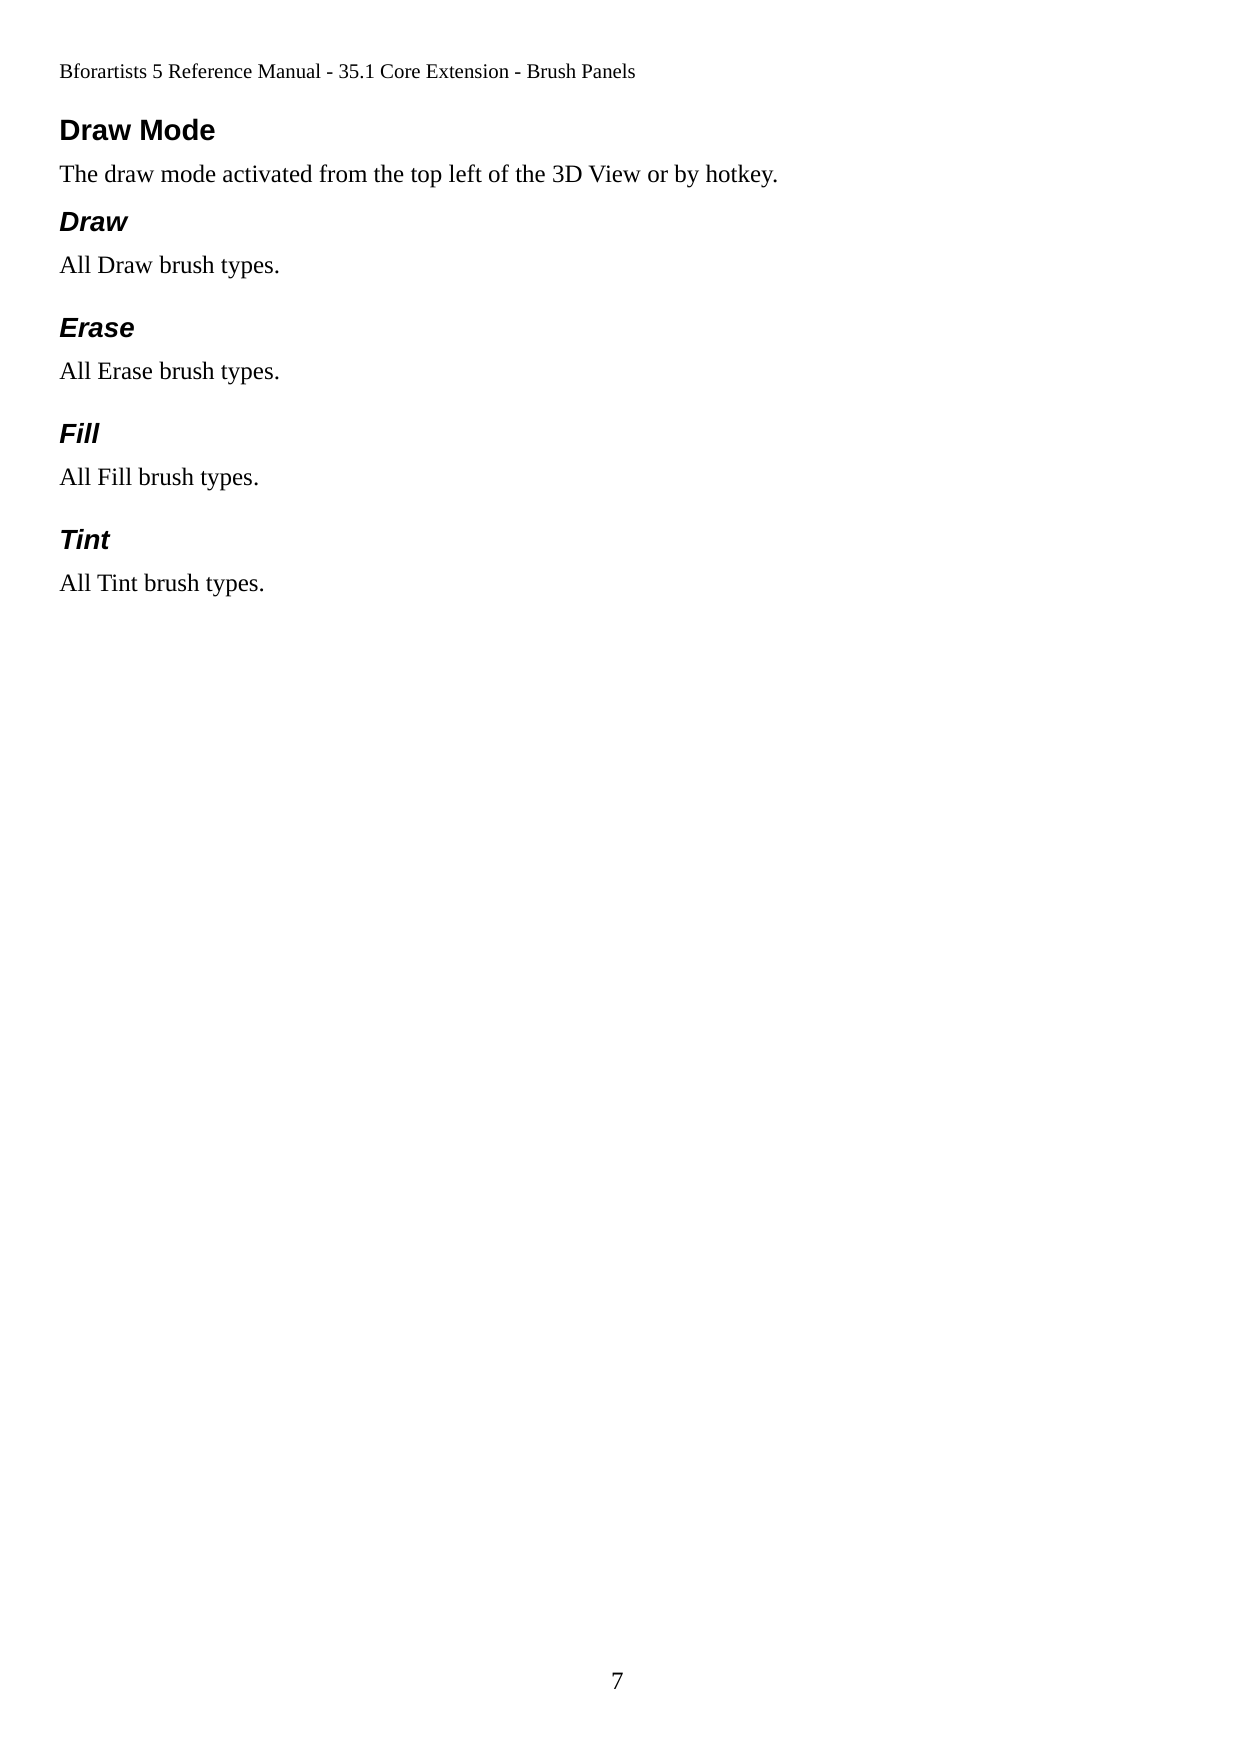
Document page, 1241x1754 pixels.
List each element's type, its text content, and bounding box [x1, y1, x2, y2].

subtitle Tint [59, 524, 1181, 556]
text All Draw brush types. [59, 250, 1181, 279]
text The draw mode activated from the top left of the 3D View or by hotkey. [59, 159, 1181, 188]
subtitle Draw Mode [59, 113, 1181, 146]
text All Erase brush types. [59, 356, 1181, 385]
subtitle Fill [59, 418, 1181, 449]
text All Fill brush types. [59, 462, 1181, 491]
subtitle Draw [59, 206, 1181, 238]
text All Tint brush types. [59, 568, 1181, 597]
subtitle Erase [59, 312, 1181, 344]
